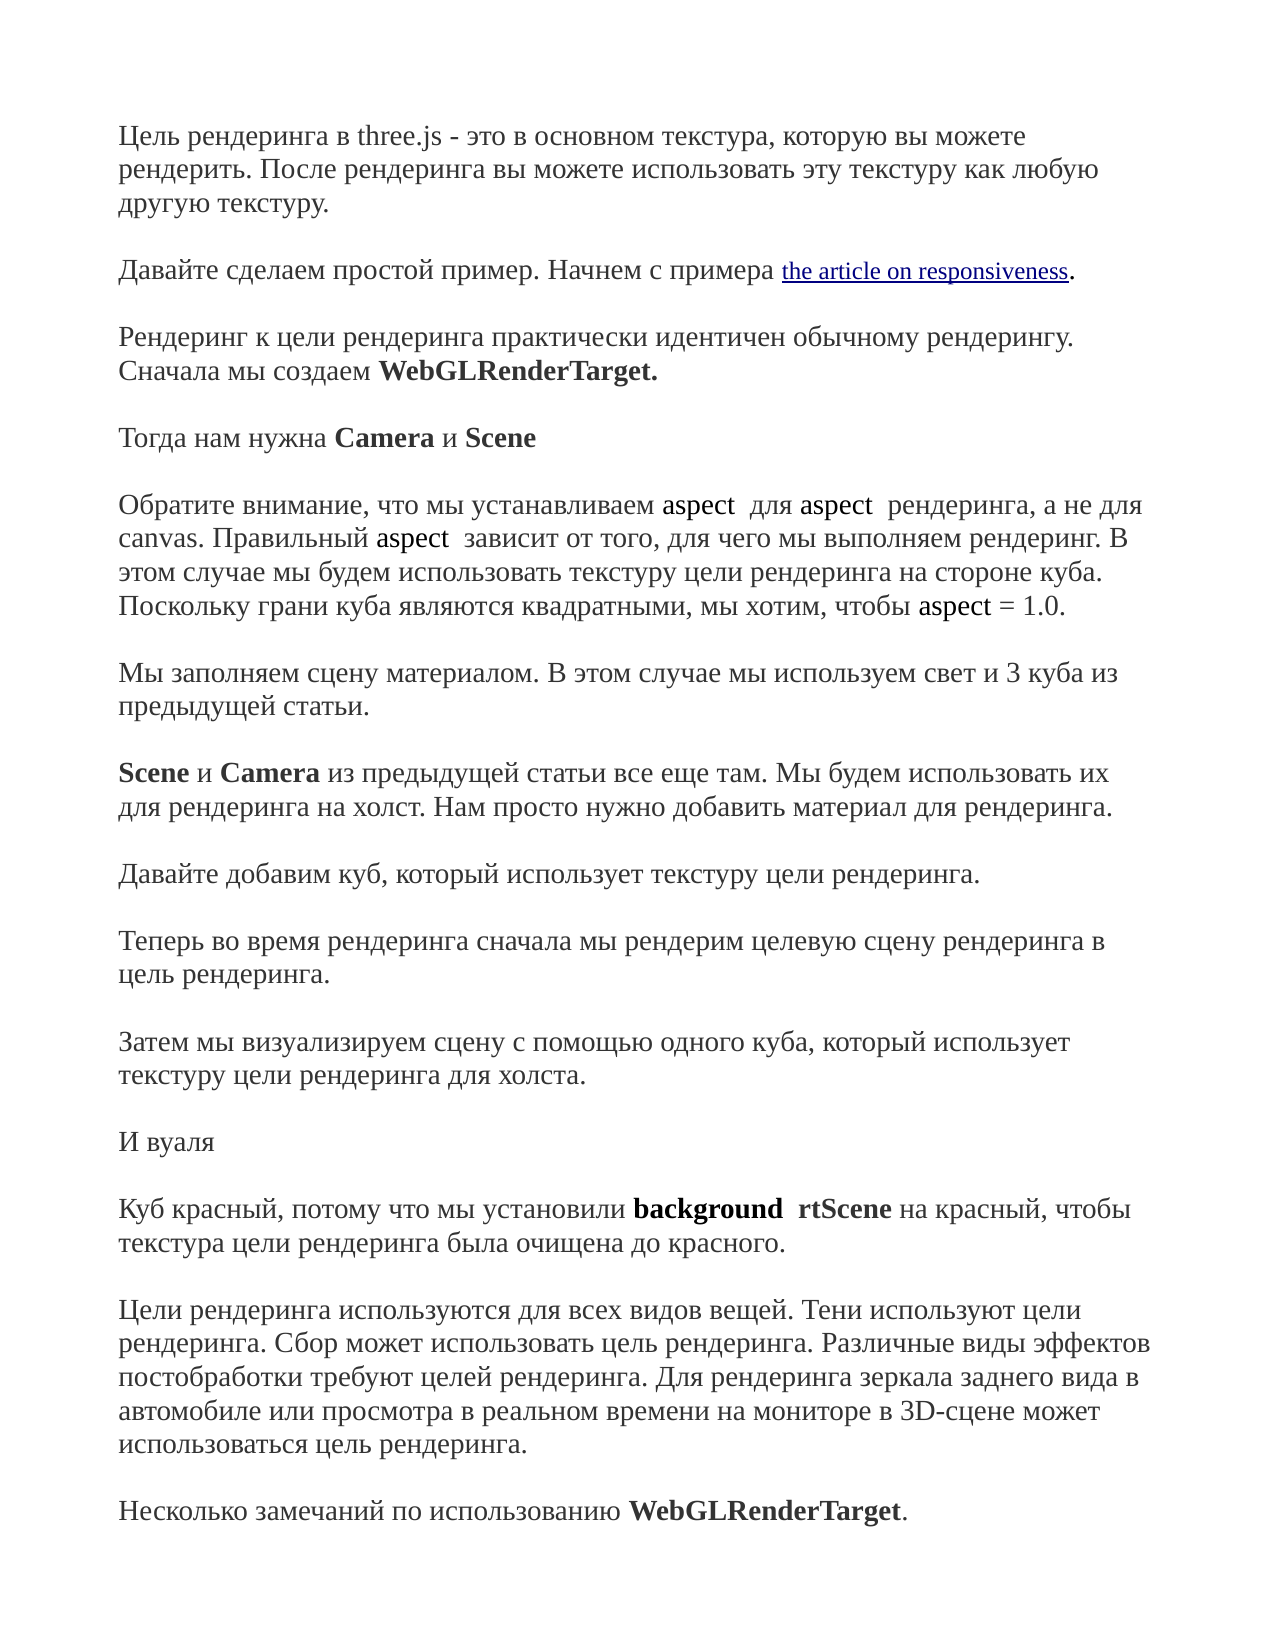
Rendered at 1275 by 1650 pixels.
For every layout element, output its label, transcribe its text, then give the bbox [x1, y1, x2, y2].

text Цель рендеринга в three.js - это в основном текстура, которую вы можете рендерить. После рендеринга вы можете использовать эту текстуру как любую другую текстуру. [118, 118, 1157, 219]
text Теперь во время рендеринга сначала мы рендерим целевую сцену рендеринга в цель рендеринга. [118, 923, 1157, 990]
text Scene и Camera из предыдущей статьи все еще там. Мы будем использовать их для рендеринга на холст. Нам просто нужно добавить материал для рендеринга. [118, 755, 1157, 822]
text И вуаля [118, 1124, 1157, 1158]
text Рендеринг к цели рендеринга практически идентичен обычному рендерингу. Сначала мы создаем WebGLRenderTarget. [118, 319, 1157, 386]
text Несколько замечаний по использованию WebGLRenderTarget. [118, 1493, 1157, 1527]
text Куб красный, потому что мы установили background rtScene на красный, чтобы текстура цели рендеринга была очищена до красного. [118, 1191, 1157, 1258]
text Цели рендеринга используются для всех видов вещей. Тени используют цели рендеринга. Сбор может использовать цель рендеринга. Различные виды эффектов постобработки требуют целей рендеринга. Для рендеринга зеркала заднего вида в автомобиле или просмотра в реальном времени на мониторе в 3D-сцене может использоваться цель рендеринга. [118, 1292, 1157, 1460]
text Давайте сделаем простой пример. Начнем с примера the article on responsiveness. [118, 252, 1157, 286]
text Мы заполняем сцену материалом. В этом случае мы используем свет и 3 куба из предыдущей статьи. [118, 655, 1157, 722]
text Затем мы визуализируем сцену с помощью одного куба, который использует текстуру цели рендеринга для холста. [118, 1024, 1157, 1091]
text Обратите внимание, что мы устанавливаем aspect для aspect рендеринга, а не для canvas. Правильный aspect зависит от того, для чего мы выполняем рендеринг. В этом случае мы будем использовать текстуру цели рендеринга на стороне куба. Поскольку грани куба являются квадратными, мы хотим, чтобы aspect = 1.0. [118, 487, 1157, 621]
text Давайте добавим куб, который использует текстуру цели рендеринга. [118, 856, 1157, 889]
text Тогда нам нужна Camera и Scene [118, 420, 1157, 453]
